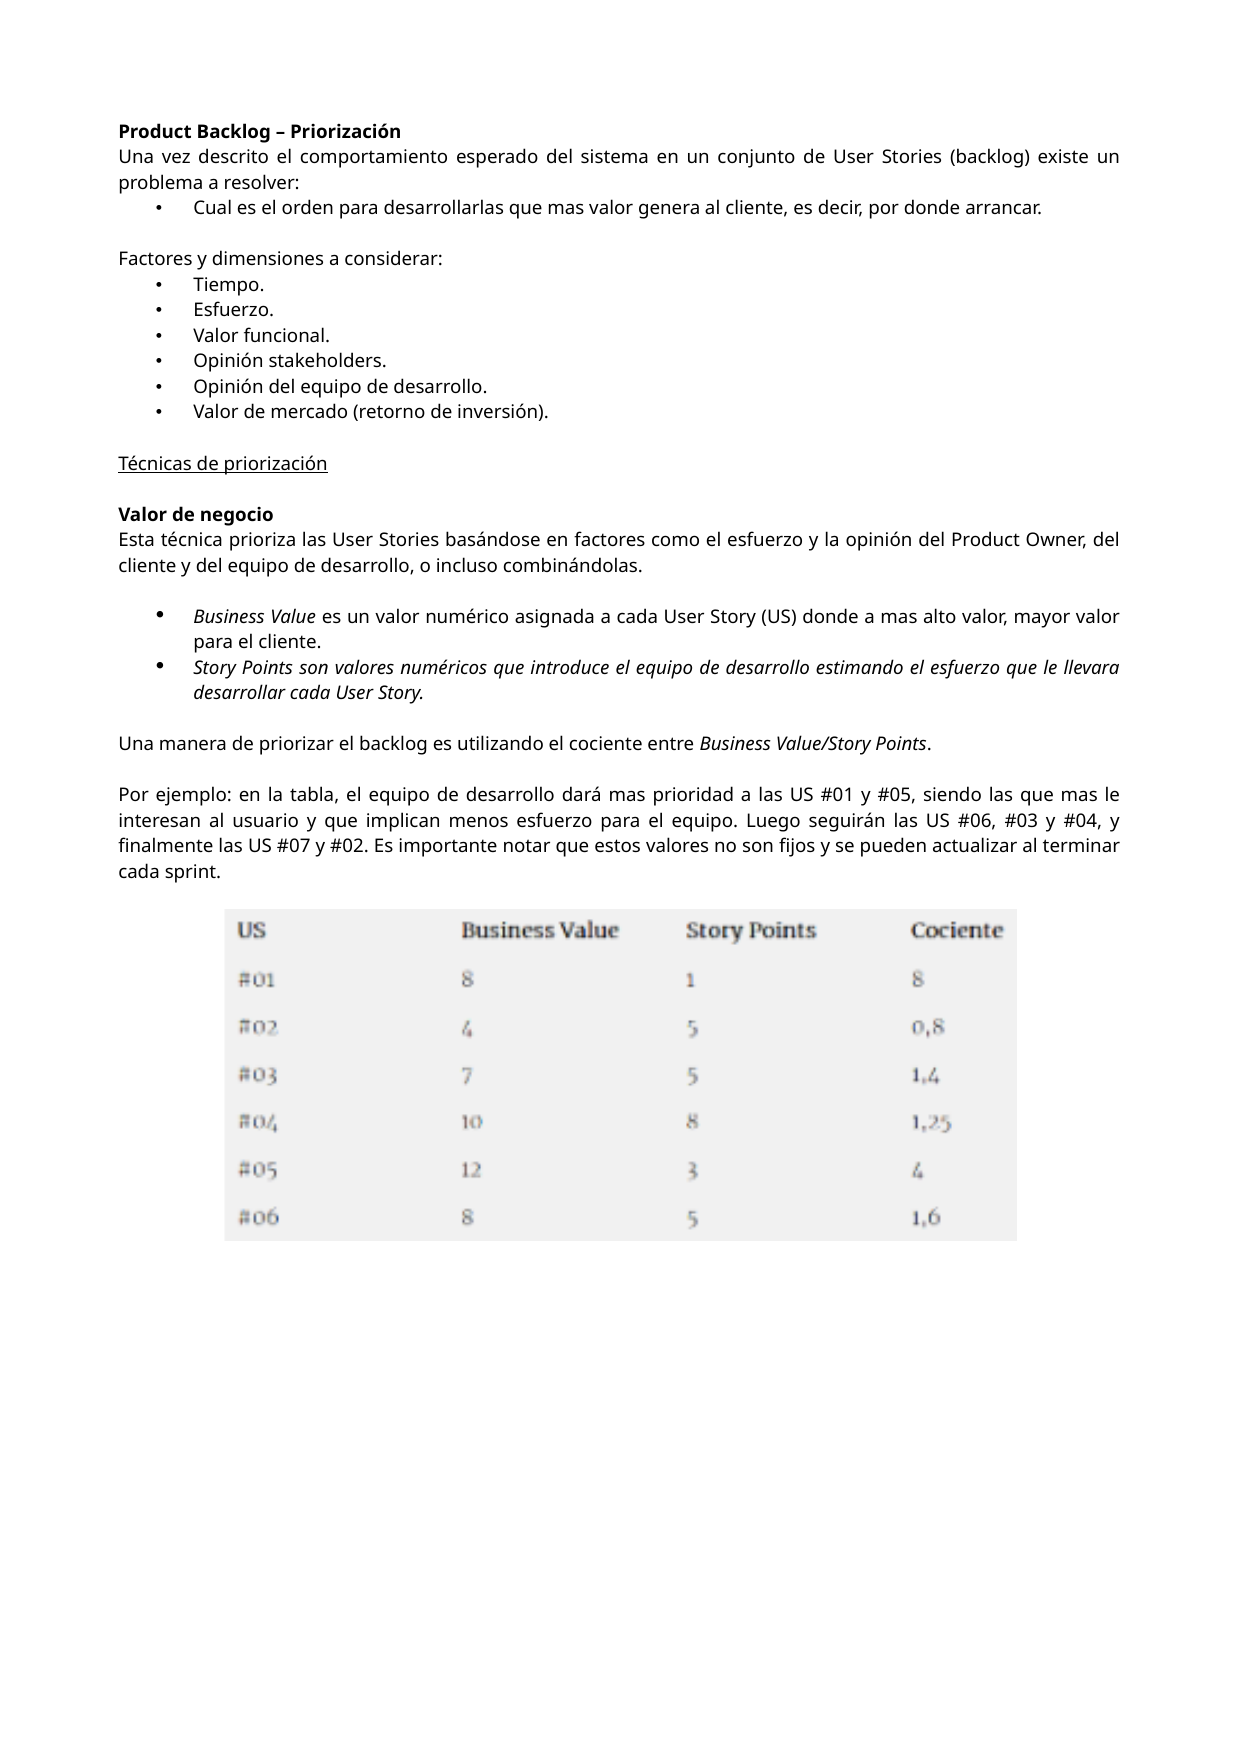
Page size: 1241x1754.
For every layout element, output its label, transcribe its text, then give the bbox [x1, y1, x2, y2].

text Esta técnica prioriza las User Stories basándose en factores como el esfuerzo y la opinión del Product Owner, del cliente y del equipo de desarrollo, o incluso combinándolas. [118, 526, 1122, 577]
list Story Points son valores numéricos que introduce el equipo de desarrollo estimando el esfuerzo que le llevara desarrollar cada User Story. [156, 654, 1122, 705]
list Valor funcional. [156, 322, 1122, 348]
picture [223, 909, 1017, 1241]
list Tiempo. [156, 271, 1122, 297]
text Valor de negocio [118, 501, 1122, 526]
list Opinión del equipo de desarrollo. [156, 373, 1122, 399]
text Por ejemplo: en la tabla, el equipo de desarrollo dará mas prioridad a las US #01 y #05, siendo las que mas le interesan al usuario y que implican menos esfuerzo para el equipo. Luego seguirán las US #06, #03 y #04, y finalmente las US #07 y #02. Es importante notar que estos valores no son fijos y se pueden actualizar al terminar cada sprint. [118, 782, 1122, 884]
list Cual es el orden para desarrollarlas que mas valor genera al cliente, es decir, por donde arrancar. [156, 195, 1122, 220]
list Business Value es un valor numérico asignada a cada User Story (US) donde a mas alto valor, mayor valor para el cliente. [156, 603, 1122, 654]
list Esfuerzo. [156, 297, 1122, 322]
text Product Backlog – Priorización [118, 118, 1122, 144]
text Una vez descrito el comportamiento esperado del sistema en un conjunto de User Stories (backlog) existe un problema a resolver: [118, 144, 1122, 195]
text Una manera de priorizar el backlog es utilizando el cociente entre Business Value/Story Points. [118, 731, 1122, 756]
text Técnicas de priorización [118, 450, 1122, 475]
list Valor de mercado (retorno de inversión). [156, 399, 1122, 424]
text Factores y dimensiones a considerar: [118, 246, 1122, 271]
list Opinión stakeholders. [156, 348, 1122, 373]
